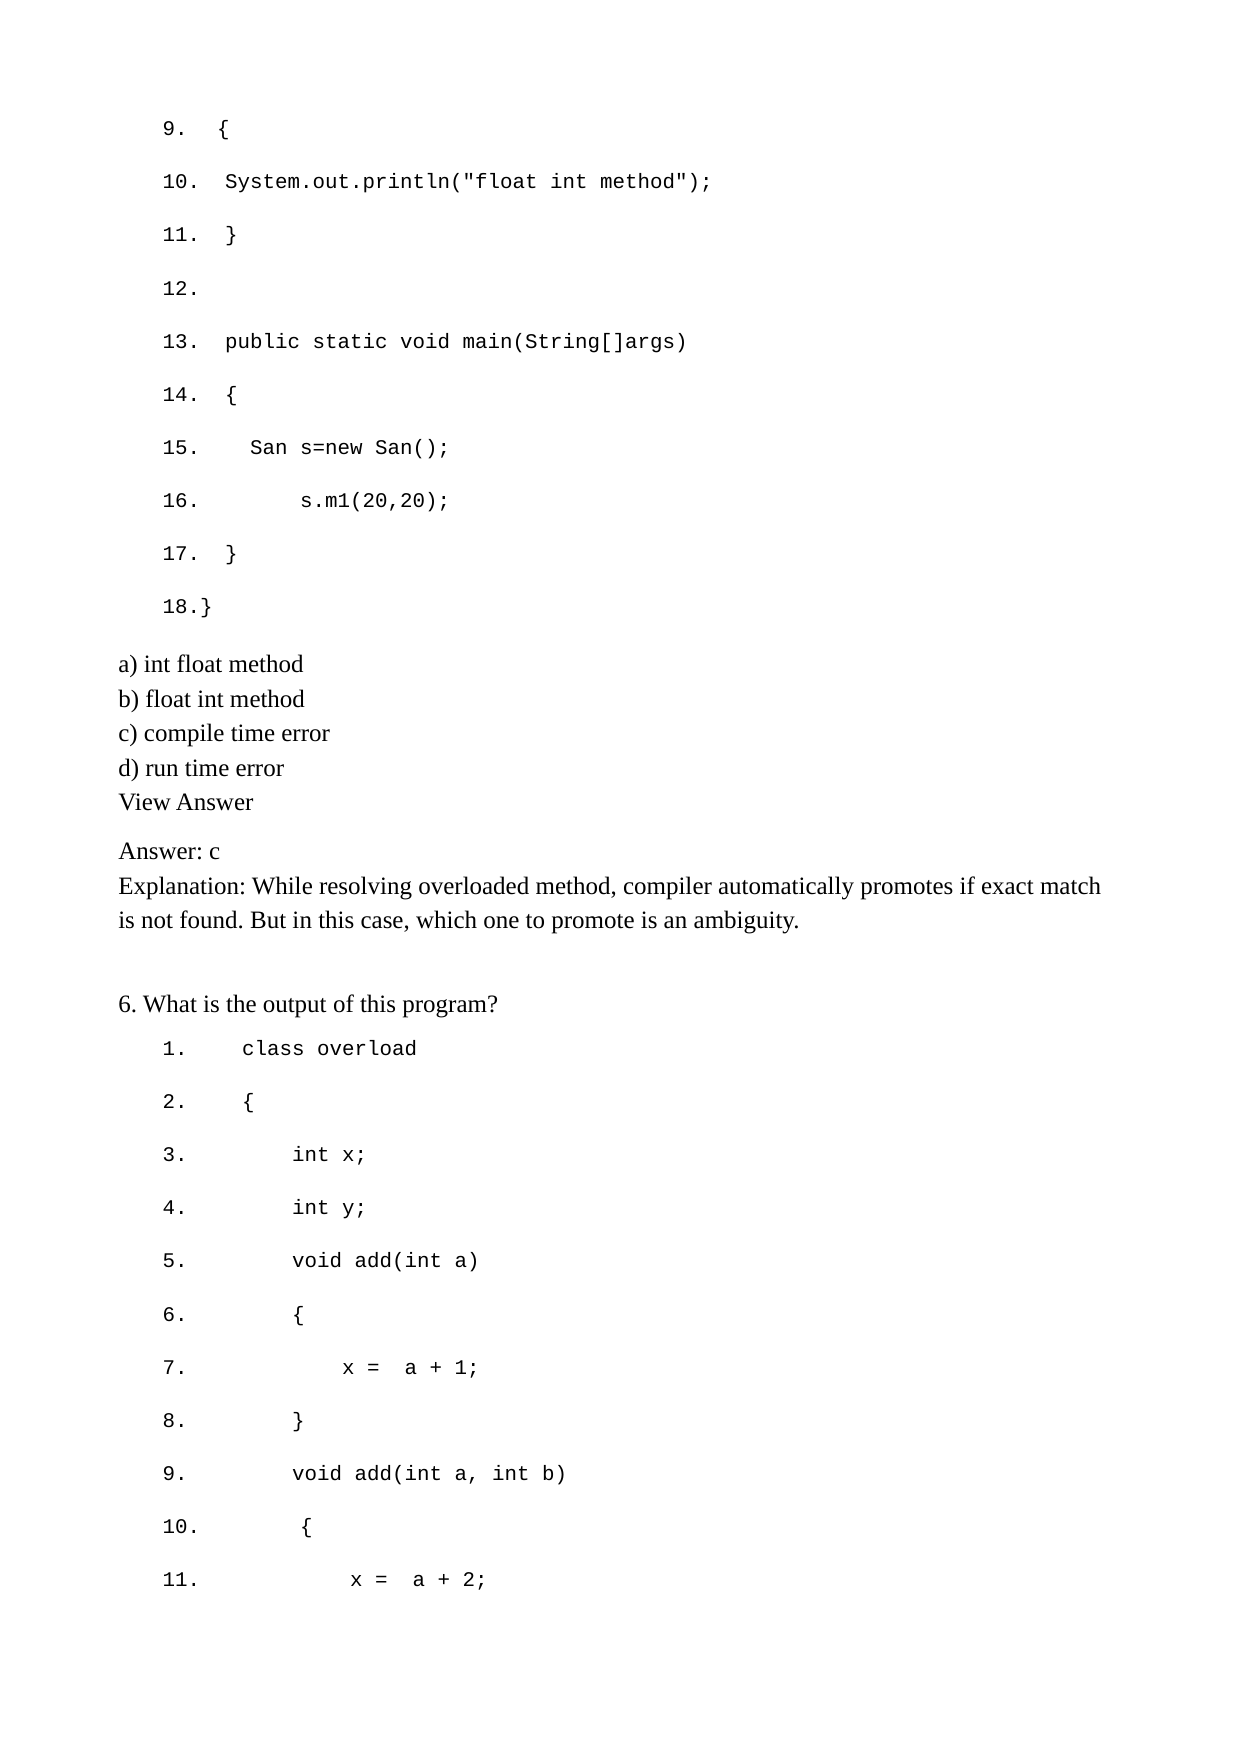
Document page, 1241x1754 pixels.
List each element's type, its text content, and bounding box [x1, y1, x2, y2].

list void add(int a, int b) [162, 1463, 1122, 1487]
list } [162, 543, 1122, 567]
list } [162, 596, 1122, 620]
list San s=new San(); [162, 437, 1122, 461]
list x = a + 2; [162, 1569, 1122, 1593]
list public static void main(String[]args) [162, 331, 1122, 354]
list } [162, 1410, 1122, 1433]
list int y; [162, 1197, 1122, 1221]
list { [162, 1516, 1122, 1540]
list } [162, 224, 1122, 248]
list System.out.println("float int method"); [162, 171, 1122, 195]
list { [162, 118, 1122, 142]
list int x; [162, 1144, 1122, 1168]
text Answer: c Explanation: While resolving overloaded method, compiler automatically promotes if exact match is not found. But in this case, which one to promote is an ambiguity. [118, 836, 1122, 968]
list void add(int a) [162, 1250, 1122, 1274]
list { [162, 1091, 1122, 1115]
list x = a + 1; [162, 1357, 1122, 1380]
text a) int float method b) float int method c) compile time error d) run time error View Answer [118, 649, 1122, 816]
list s.m1(20,20); [162, 490, 1122, 514]
list { [162, 1303, 1122, 1327]
list class overload [162, 1038, 1122, 1062]
text 6. What is the output of this program? [118, 989, 1122, 1018]
list { [162, 384, 1122, 407]
